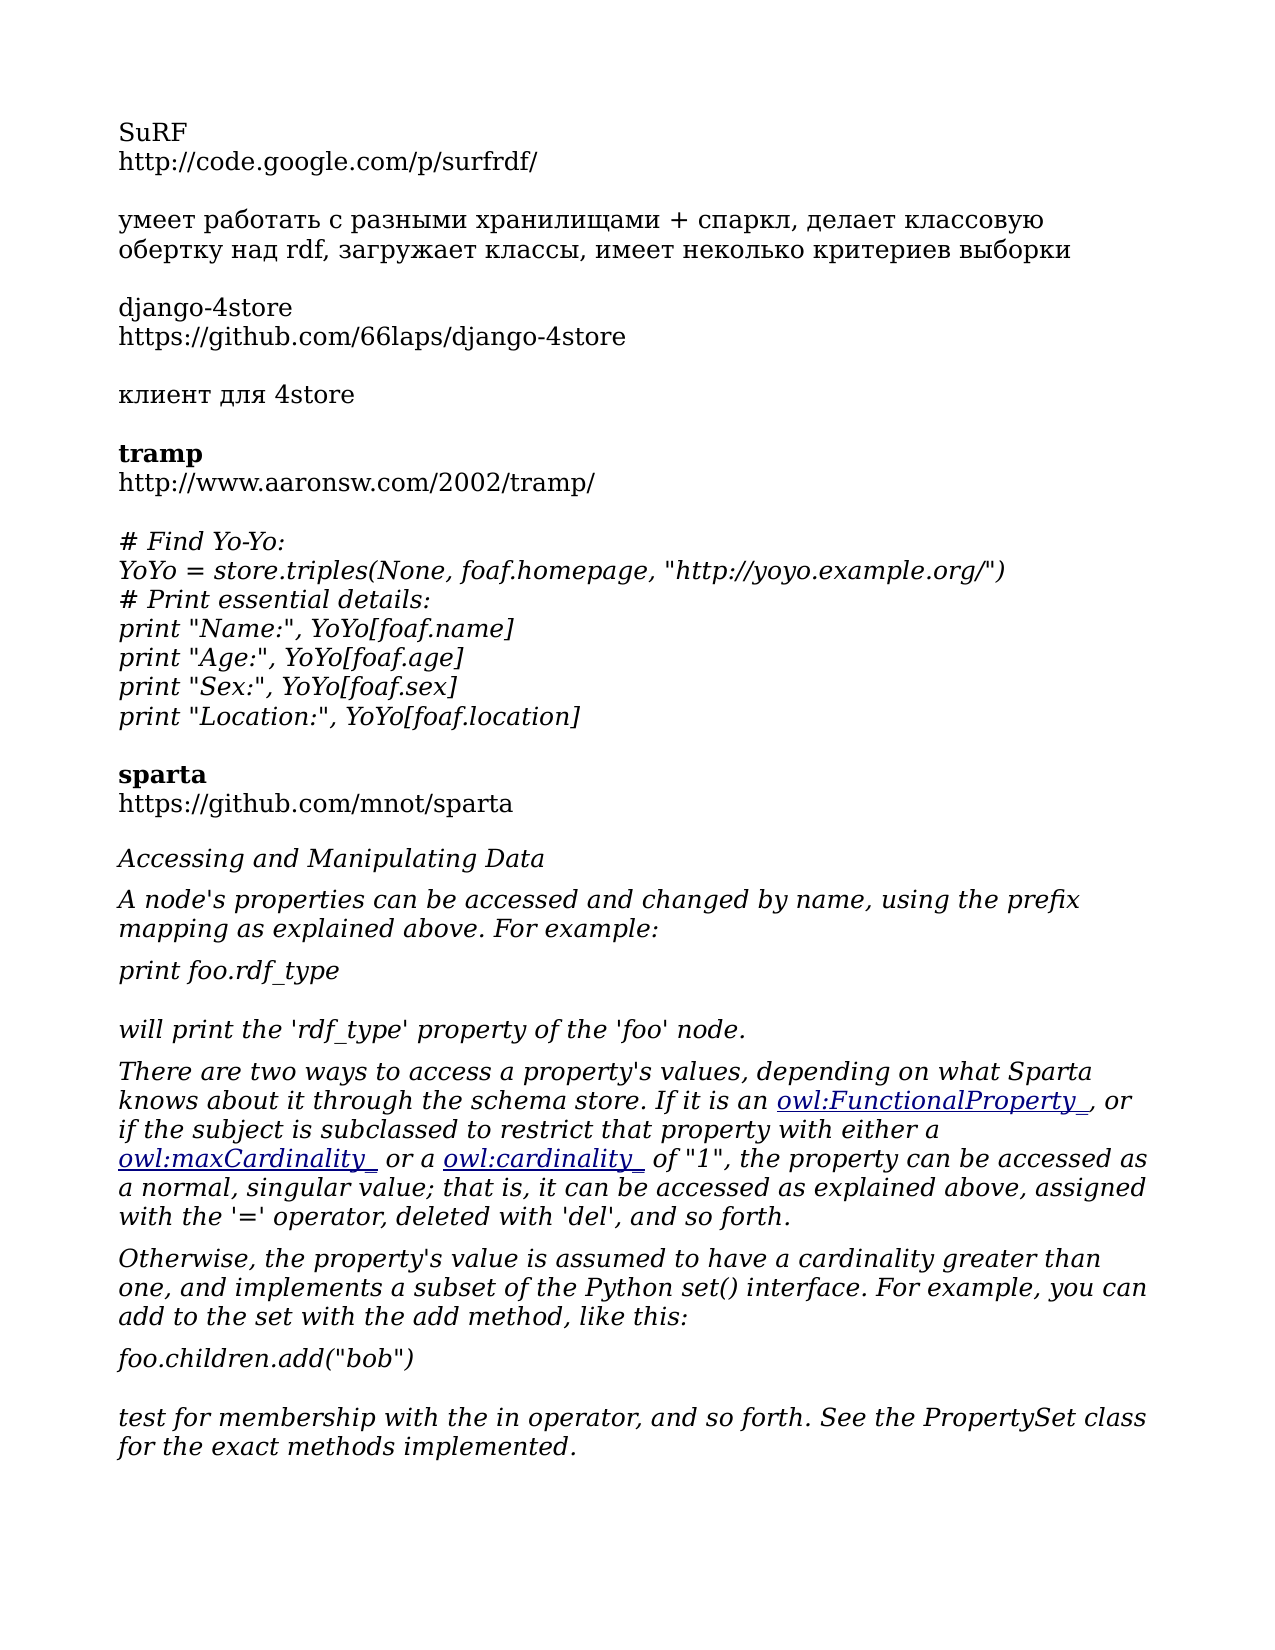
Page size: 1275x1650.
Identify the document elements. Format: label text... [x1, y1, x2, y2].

text foo.children.add("bob") [118, 1344, 1157, 1373]
text sparta [118, 760, 1157, 790]
text print "Name:", YoYo[foaf.name] [118, 614, 1157, 643]
text SuRF [118, 118, 1157, 147]
text print foo.rdf_type [118, 956, 1157, 986]
text django-4store [118, 293, 1157, 322]
text tramp [118, 439, 1157, 468]
text YoYo = store.triples(None, foaf.homepage, "http://yoyo.example.org/") [118, 556, 1157, 585]
text https://github.com/66laps/django-4store [118, 322, 1157, 351]
text http://www.aaronsw.com/2002/tramp/ [118, 468, 1157, 497]
text клиент для 4store [118, 381, 1157, 410]
text # Find Yo-Yo: [118, 527, 1157, 556]
text There are two ways to access a property's values, depending on what Sparta knows about it through the schema store. If it is an owl:FunctionalProperty_, or if the subject is subclassed to restrict that property with either a owl:maxCardinality_ or a owl:cardinality_ of "1", the property can be accessed as a normal, singular value; that is, it can be accessed as explained above, assigned with the '=' operator, deleted with 'del', and so forth. [118, 1057, 1157, 1232]
text https://github.com/mnot/sparta [118, 790, 1157, 819]
text # Print essential details: [118, 585, 1157, 614]
text print "Location:", YoYo[foaf.location] [118, 702, 1157, 731]
text умеет работать с разными хранилищами + спаркл, делает классовую обертку над rdf, загружает классы, имеет неколько критериев выборки [118, 206, 1157, 264]
text will print the 'rdf_type' property of the 'foo' node. [118, 1015, 1157, 1044]
text print "Sex:", YoYo[foaf.sex] [118, 672, 1157, 702]
subtitle Accessing and Manipulating Data [118, 844, 1157, 873]
text print "Age:", YoYo[foaf.age] [118, 643, 1157, 672]
text test for membership with the in operator, and so forth. See the PropertySet class for the exact methods implemented. [118, 1403, 1157, 1461]
text Otherwise, the property's value is assumed to have a cardinality greater than one, and implements a subset of the Python set() interface. For example, you can add to the set with the add method, like this: [118, 1244, 1157, 1332]
text http://code.google.com/p/surfrdf/ [118, 147, 1157, 176]
text A node's properties can be accessed and changed by name, using the prefix mapping as explained above. For example: [118, 886, 1157, 944]
